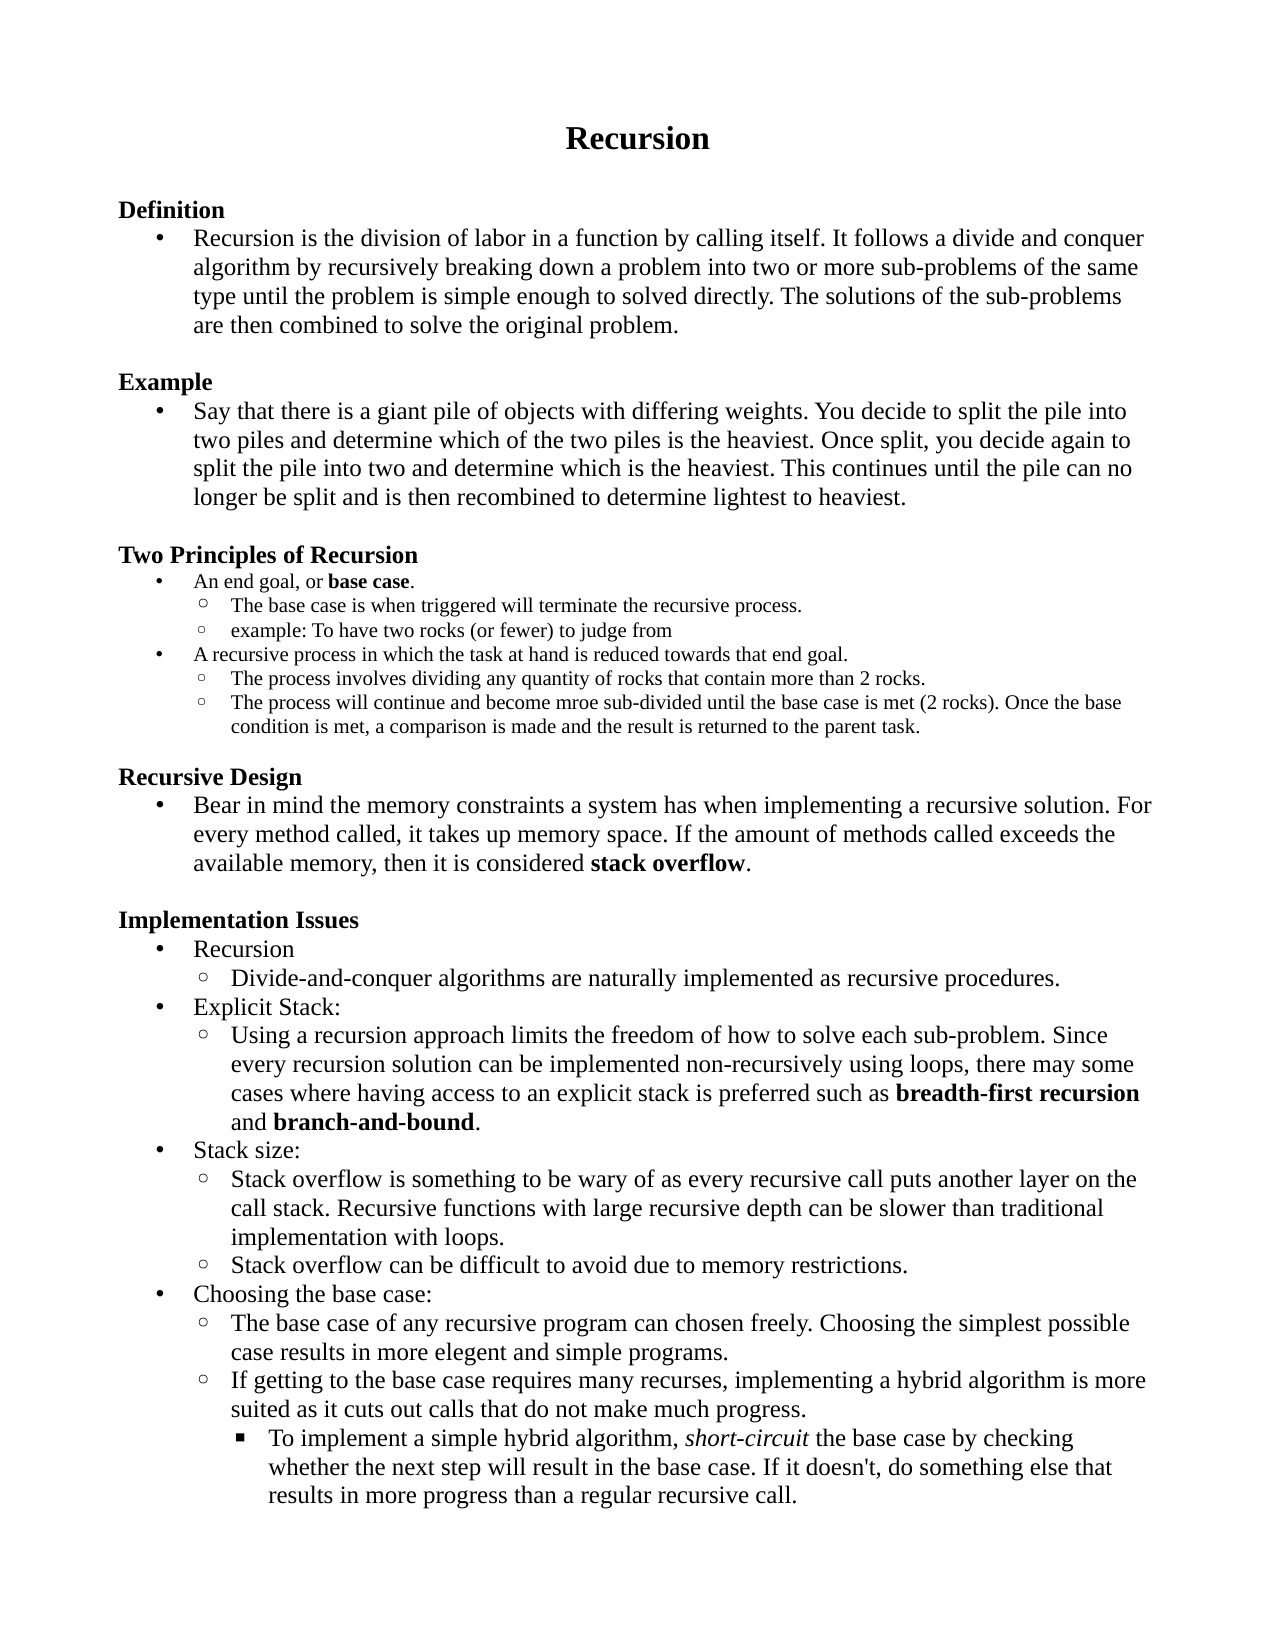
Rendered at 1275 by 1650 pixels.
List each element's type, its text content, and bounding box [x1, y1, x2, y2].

list Recursion is the division of labor in a function by calling itself. It follows a divide and conquer algorithm by recursively breaking down a problem into two or more sub-problems of the same type until the problem is simple enough to solved directly. The solutions of the sub-problems are then combined to solve the original problem. [156, 223, 1157, 338]
list Explicit Stack: [156, 992, 1157, 1021]
list Stack overflow is something to be wary of as every recursive call puts another layer on the call stack. Recursive functions with large recursive depth can be slower than traditional implementation with loops. [193, 1164, 1157, 1251]
list Choosing the base case: [156, 1279, 1157, 1308]
list The process involves dividing any quantity of rocks that contain more than 2 rocks. [193, 666, 1157, 690]
list Stack size: [156, 1136, 1157, 1164]
list Using a recursion approach limits the freedom of how to solve each sub-problem. Since every recursion solution can be implemented non-recursively using loops, there may some cases where having access to an explicit stack is preferred such as breadth-first recursion and branch-and-bound. [193, 1021, 1157, 1136]
list example: To have two rocks (or fewer) to judge from [193, 617, 1157, 642]
list Stack overflow can be difficult to avoid due to memory restrictions. [193, 1251, 1157, 1279]
list A recursive process in which the task at hand is reduced towards that end goal. [156, 642, 1157, 666]
text Recursive Design [118, 762, 1157, 791]
list Divide-and-conquer algorithms are naturally implemented as recursive procedures. [193, 963, 1157, 992]
list Recursion [156, 934, 1157, 963]
list An end goal, or base case. [156, 568, 1157, 593]
list Bear in mind the memory constraints a system has when implementing a recursive solution. For every method called, it takes up memory space. If the amount of methods called exceeds the available memory, then it is considered stack overflow. [156, 791, 1157, 877]
text Two Principles of Recursion [118, 540, 1157, 568]
list Say that there is a giant pile of objects with differing weights. You decide to split the pile into two piles and determine which of the two piles is the heaviest. Once split, you decide again to split the pile into two and determine which is the heaviest. This continues until the pile can no longer be split and is then recombined to determine lightest to heaviest. [156, 396, 1157, 511]
text Implementation Issues [118, 906, 1157, 934]
text Recursion [118, 118, 1157, 156]
text Definition [118, 195, 1157, 223]
list To implement a simple hybrid algorithm, short-circuit the base case by checking whether the next step will result in the base case. If it doesn't, do something else that results in more progress than a regular recursive call. [231, 1423, 1157, 1509]
text Example [118, 367, 1157, 396]
list If getting to the base case requires many recurses, implementing a hybrid algorithm is more suited as it cuts out calls that do not make much progress. [193, 1366, 1157, 1423]
list The process will continue and become mroe sub-divided until the base case is met (2 rocks). Once the base condition is met, a comparison is made and the result is returned to the parent task. [193, 690, 1157, 738]
list The base case is when triggered will terminate the recursive process. [193, 593, 1157, 617]
list The base case of any recursive program can chosen freely. Choosing the simplest possible case results in more elegent and simple programs. [193, 1308, 1157, 1366]
